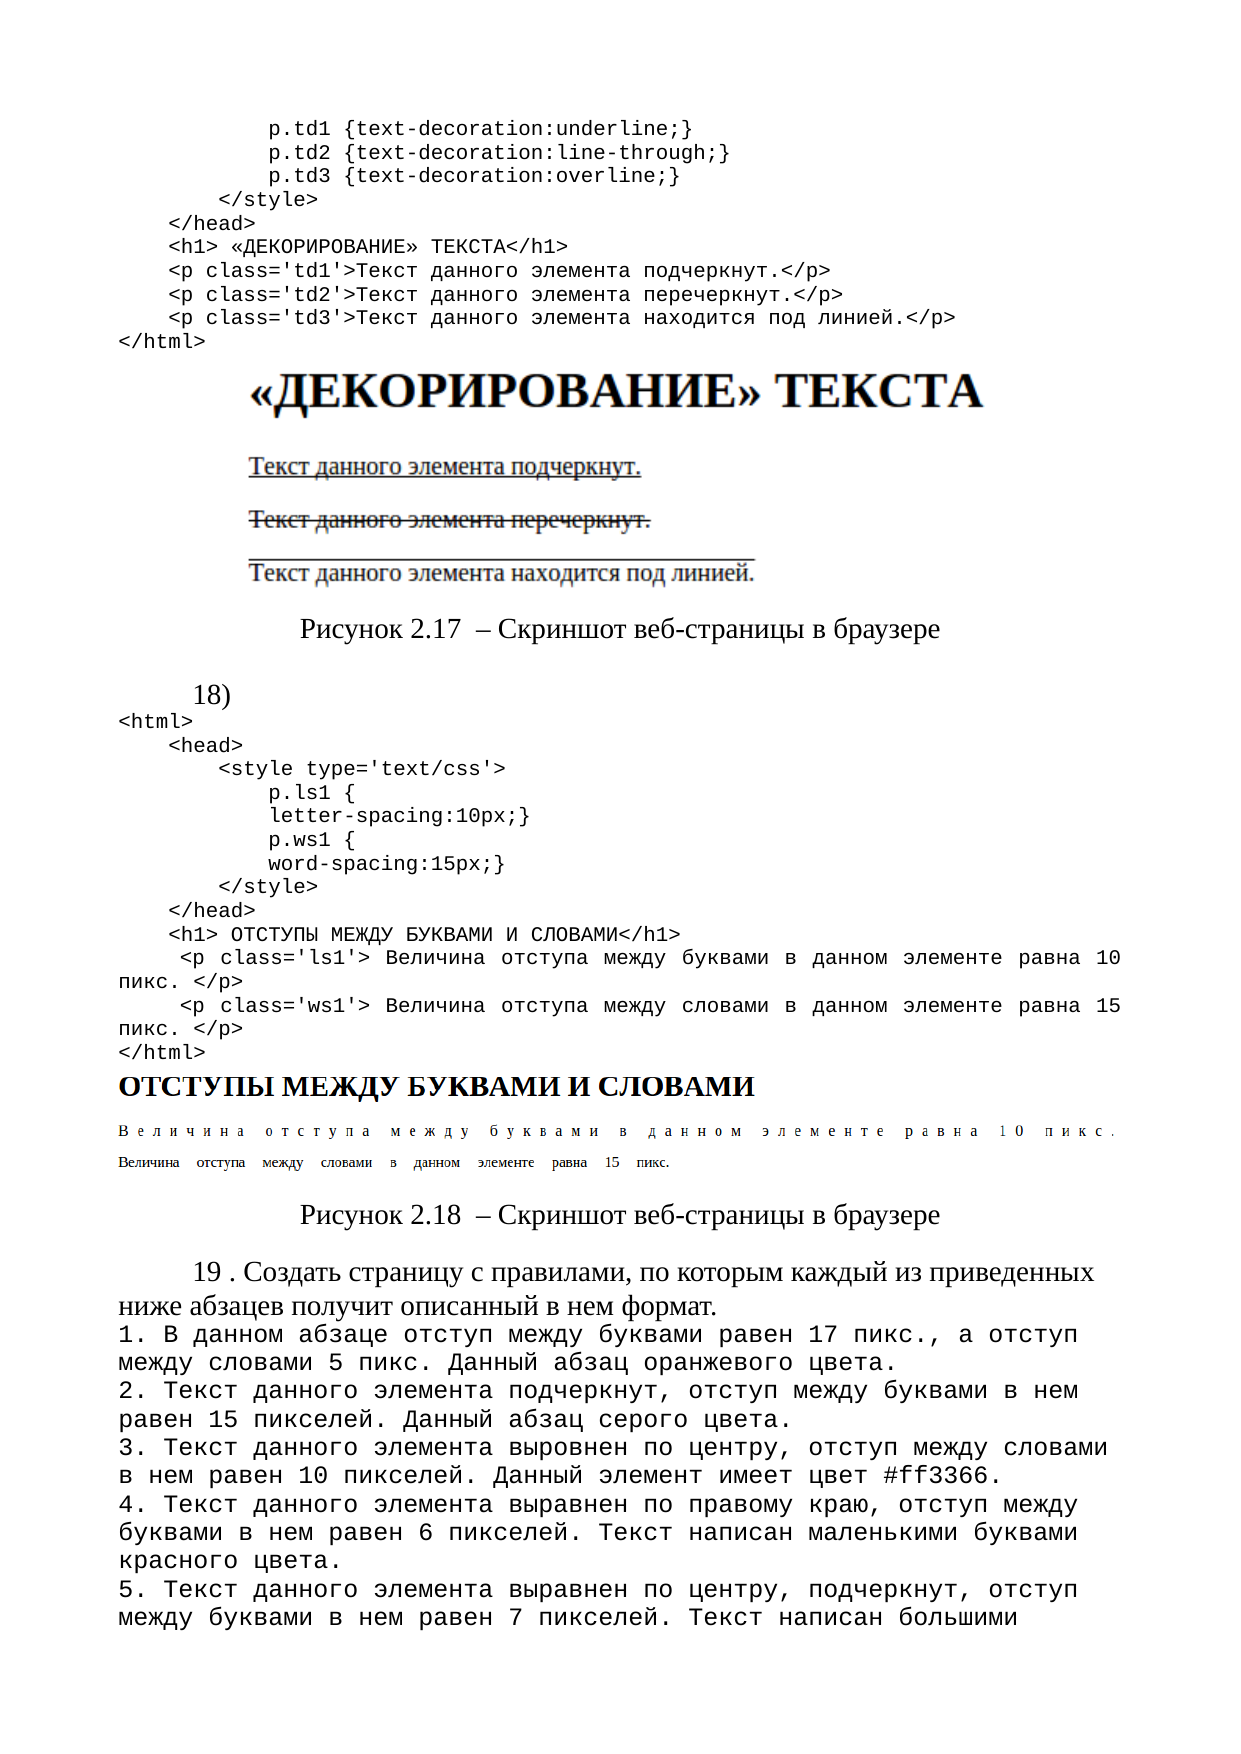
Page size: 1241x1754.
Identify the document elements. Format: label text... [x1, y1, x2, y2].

picture [118, 1065, 1123, 1174]
text 5. Текст данного элемента выравнен по центру, подчеркнут, отступ между буквами в нем равен 7 пикселей. Текст написан большими [118, 1576, 1122, 1633]
text <p class='td2'>Текст данного элемента перечеркнут.</p> [118, 284, 1122, 307]
text 1. В данном абзаце отступ между буквами равен 17 пикс., а отступ между словами 5 пикс. Данный абзац оранжевого цвета. [118, 1321, 1122, 1378]
text <head> [118, 734, 1122, 758]
text p.ls1 { [118, 782, 1122, 806]
text <style type='text/css'> [118, 758, 1122, 782]
text Рисунок 2.17 – Скриншот веб-страницы в браузере [118, 354, 1122, 644]
text 19 . Создать страницу с правилами, по которым каждый из приведенных ниже абзацев получит описанный в нем формат. [118, 1254, 1122, 1321]
picture [238, 354, 1002, 611]
text letter-spacing:10px;} [118, 806, 1122, 829]
text Рисунок 2.18 – Скриншот веб-страницы в браузере [118, 1197, 1122, 1231]
text <h1> ОТСТУПЫ МЕЖДУ БУКВАМИ И СЛОВАМИ</h1> [118, 924, 1122, 947]
text </style> [118, 189, 1122, 213]
text <p class='td3'>Текст данного элемента находится под линией.</p> [118, 307, 1122, 331]
text 2. Текст данного элемента подчеркнут, отступ между буквами в нем равен 15 пикселей. Данный абзац серого цвета. [118, 1378, 1122, 1435]
text </style> [118, 876, 1122, 900]
text 18) [118, 677, 1122, 711]
text </head> [118, 900, 1122, 924]
text 3. Текст данного элемента выровнен по центру, отступ между словами в нем равен 10 пикселей. Данный элемент имеет цвет #ff3366. [118, 1435, 1122, 1491]
text p.td1 {text-decoration:underline;} [118, 118, 1122, 142]
text <html> [118, 711, 1122, 734]
text <p class='ls1'> Величина отступа между буквами в данном элементе равна 10 пикс. </p> [118, 947, 1122, 995]
text word-spacing:15px;} [118, 853, 1122, 876]
text <h1> «ДЕКОРИРОВАНИЕ» ТЕКСТА</h1> [118, 236, 1122, 260]
text p.td2 {text-decoration:line-through;} [118, 142, 1122, 165]
text p.td3 {text-decoration:overline;} [118, 165, 1122, 189]
text </html> [118, 331, 1122, 354]
text p.ws1 { [118, 829, 1122, 853]
text <p class='td1'>Текст данного элемента подчеркнут.</p> [118, 260, 1122, 284]
text </html> [118, 1042, 1122, 1065]
text 4. Текст данного элемента выравнен по правому краю, отступ между буквами в нем равен 6 пикселей. Текст написан маленькими буквами красного цвета. [118, 1491, 1122, 1576]
text <p class='ws1'> Величина отступа между словами в данном элементе равна 15 пикс. </p> [118, 995, 1122, 1042]
text </head> [118, 213, 1122, 236]
